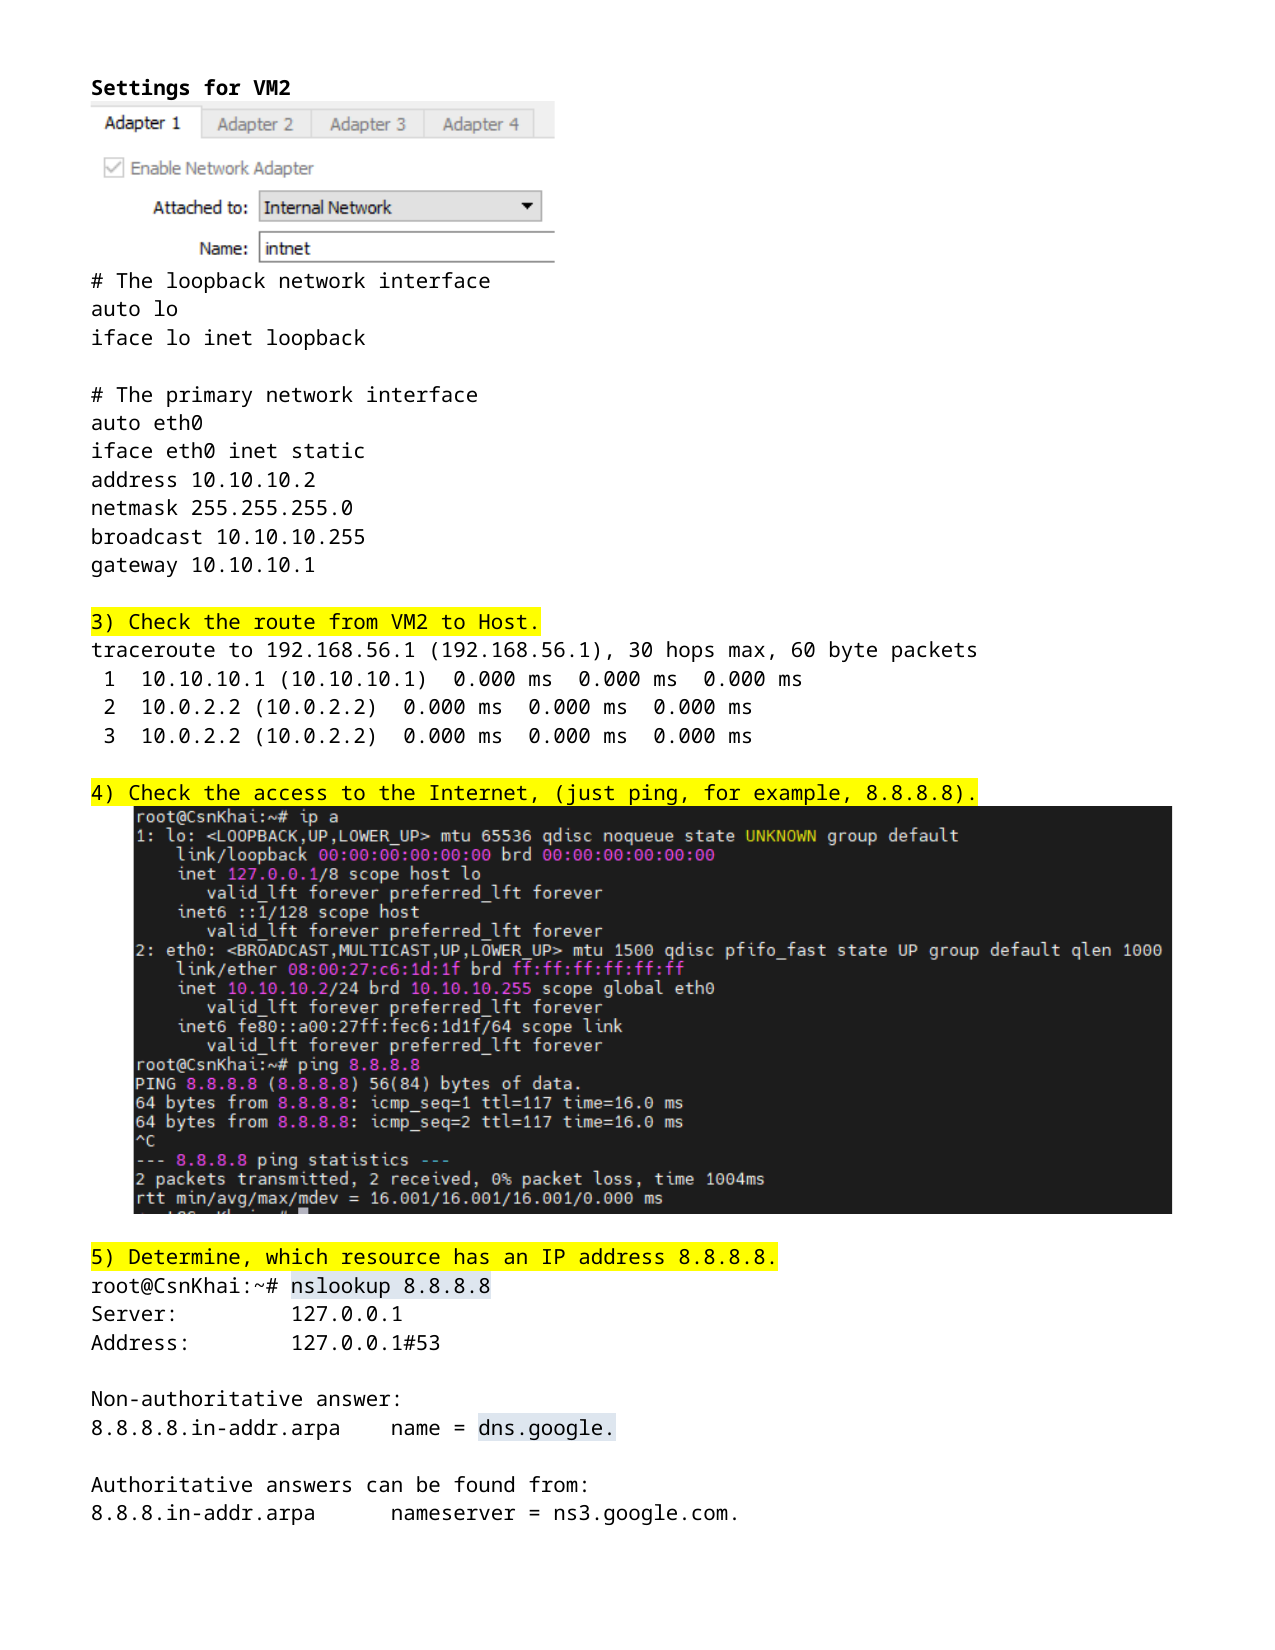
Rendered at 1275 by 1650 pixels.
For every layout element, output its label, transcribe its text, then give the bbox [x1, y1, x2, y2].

text root@CsnKhai:~# nslookup 8.8.8.8 [91, 1271, 1215, 1299]
text gateway 10.10.10.1 [91, 550, 1215, 579]
text Non-authoritative answer: [91, 1384, 1215, 1413]
text 3) Check the route from VM2 to Host. [91, 607, 1215, 636]
text broadcast 10.10.10.255 [91, 522, 1215, 550]
text 4) Check the access to the Internet, (just ping, for example, 8.8.8.8). [91, 778, 1215, 806]
text # The primary network interface [91, 380, 1215, 408]
text 5) Determine, which resource has an IP address 8.8.8.8. [91, 1242, 1215, 1271]
text Server: 127.0.0.1 [91, 1299, 1215, 1328]
text auto lo [91, 294, 1215, 323]
text 8.8.8.8.in-addr.arpa name = dns.google. [91, 1413, 1215, 1441]
picture [133, 806, 1173, 1214]
text address 10.10.10.2 [91, 465, 1215, 493]
text iface eth0 inet static [91, 437, 1215, 465]
text iface lo inet loopback [91, 323, 1215, 351]
text # The loopback network interface [91, 102, 1215, 294]
text 8.8.8.in-addr.arpa nameserver = ns3.google.com. [91, 1498, 1215, 1527]
picture [90, 101, 555, 266]
text netmask 255.255.255.0 [91, 493, 1215, 522]
text Authoritative answers can be found from: [91, 1470, 1215, 1498]
text Settings for VM2 [91, 73, 1215, 102]
text auto eth0 [91, 408, 1215, 437]
text Address: 127.0.0.1#53 [91, 1328, 1215, 1356]
text 2 10.0.2.2 (10.0.2.2) 0.000 ms 0.000 ms 0.000 ms [91, 692, 1215, 721]
text 1 10.10.10.1 (10.10.10.1) 0.000 ms 0.000 ms 0.000 ms [91, 664, 1215, 692]
text 3 10.0.2.2 (10.0.2.2) 0.000 ms 0.000 ms 0.000 ms [91, 721, 1215, 749]
text traceroute to 192.168.56.1 (192.168.56.1), 30 hops max, 60 byte packets [91, 636, 1215, 664]
